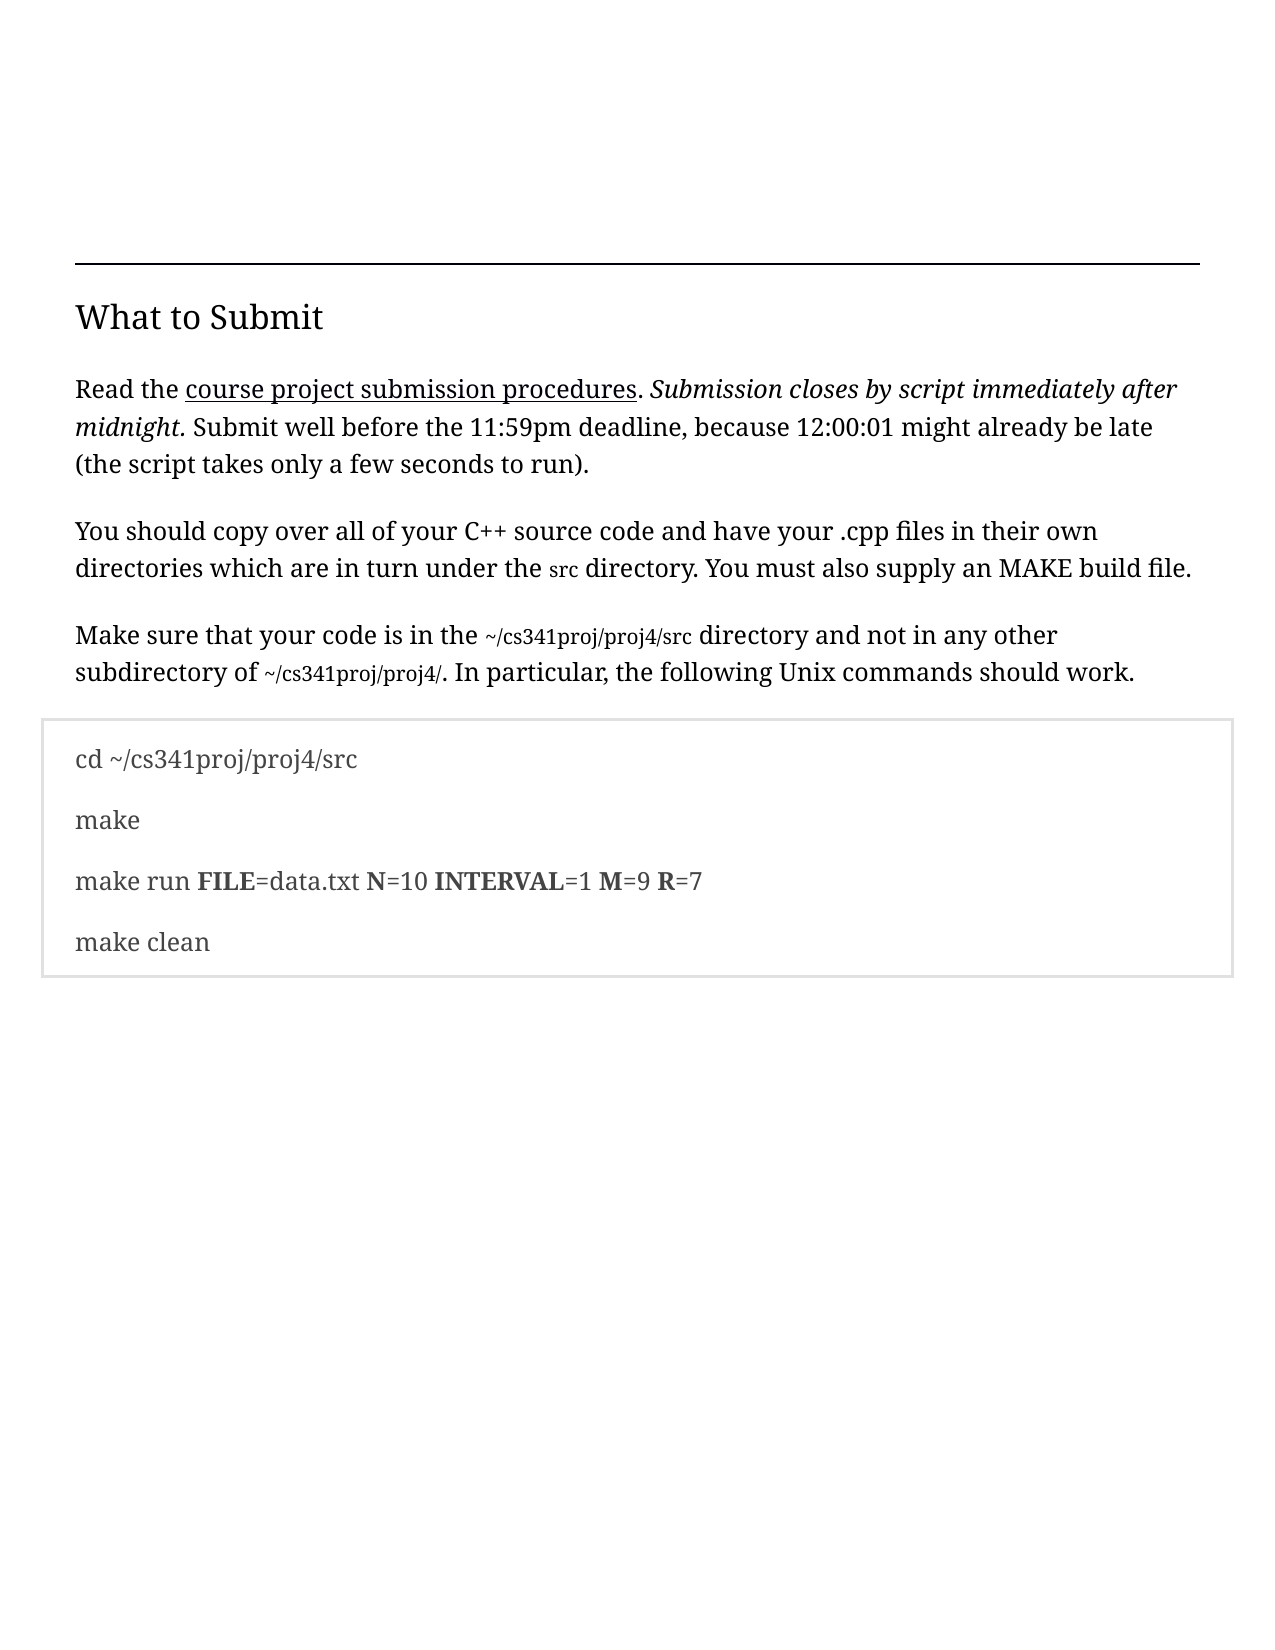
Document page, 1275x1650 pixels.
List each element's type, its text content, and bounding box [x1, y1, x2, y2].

text You should copy over all of your C++ source code and have your .cpp files in their own directories which are in turn under the src directory. You must also supply an MAKE build file. [75, 510, 1200, 585]
subtitle What to Submit [75, 294, 1200, 339]
text make clean [44, 901, 1231, 975]
text make [44, 779, 1231, 836]
text make run FILE=data.txt N=10 INTERVAL=1 M=9 R=7 [44, 840, 1231, 897]
text Make sure that your code is in the ~/cs341proj/proj4/src directory and not in any other subdirectory of ~/cs341proj/proj4/. In particular, the following Unix commands should work. [75, 614, 1200, 689]
text cd ~/cs341proj/proj4/src [44, 721, 1231, 776]
text Read the course project submission procedures. Submission closes by script immediately after midnight. Submit well before the 11:59pm deadline, because 12:00:01 might already be late (the script takes only a few seconds to run). [75, 368, 1200, 481]
